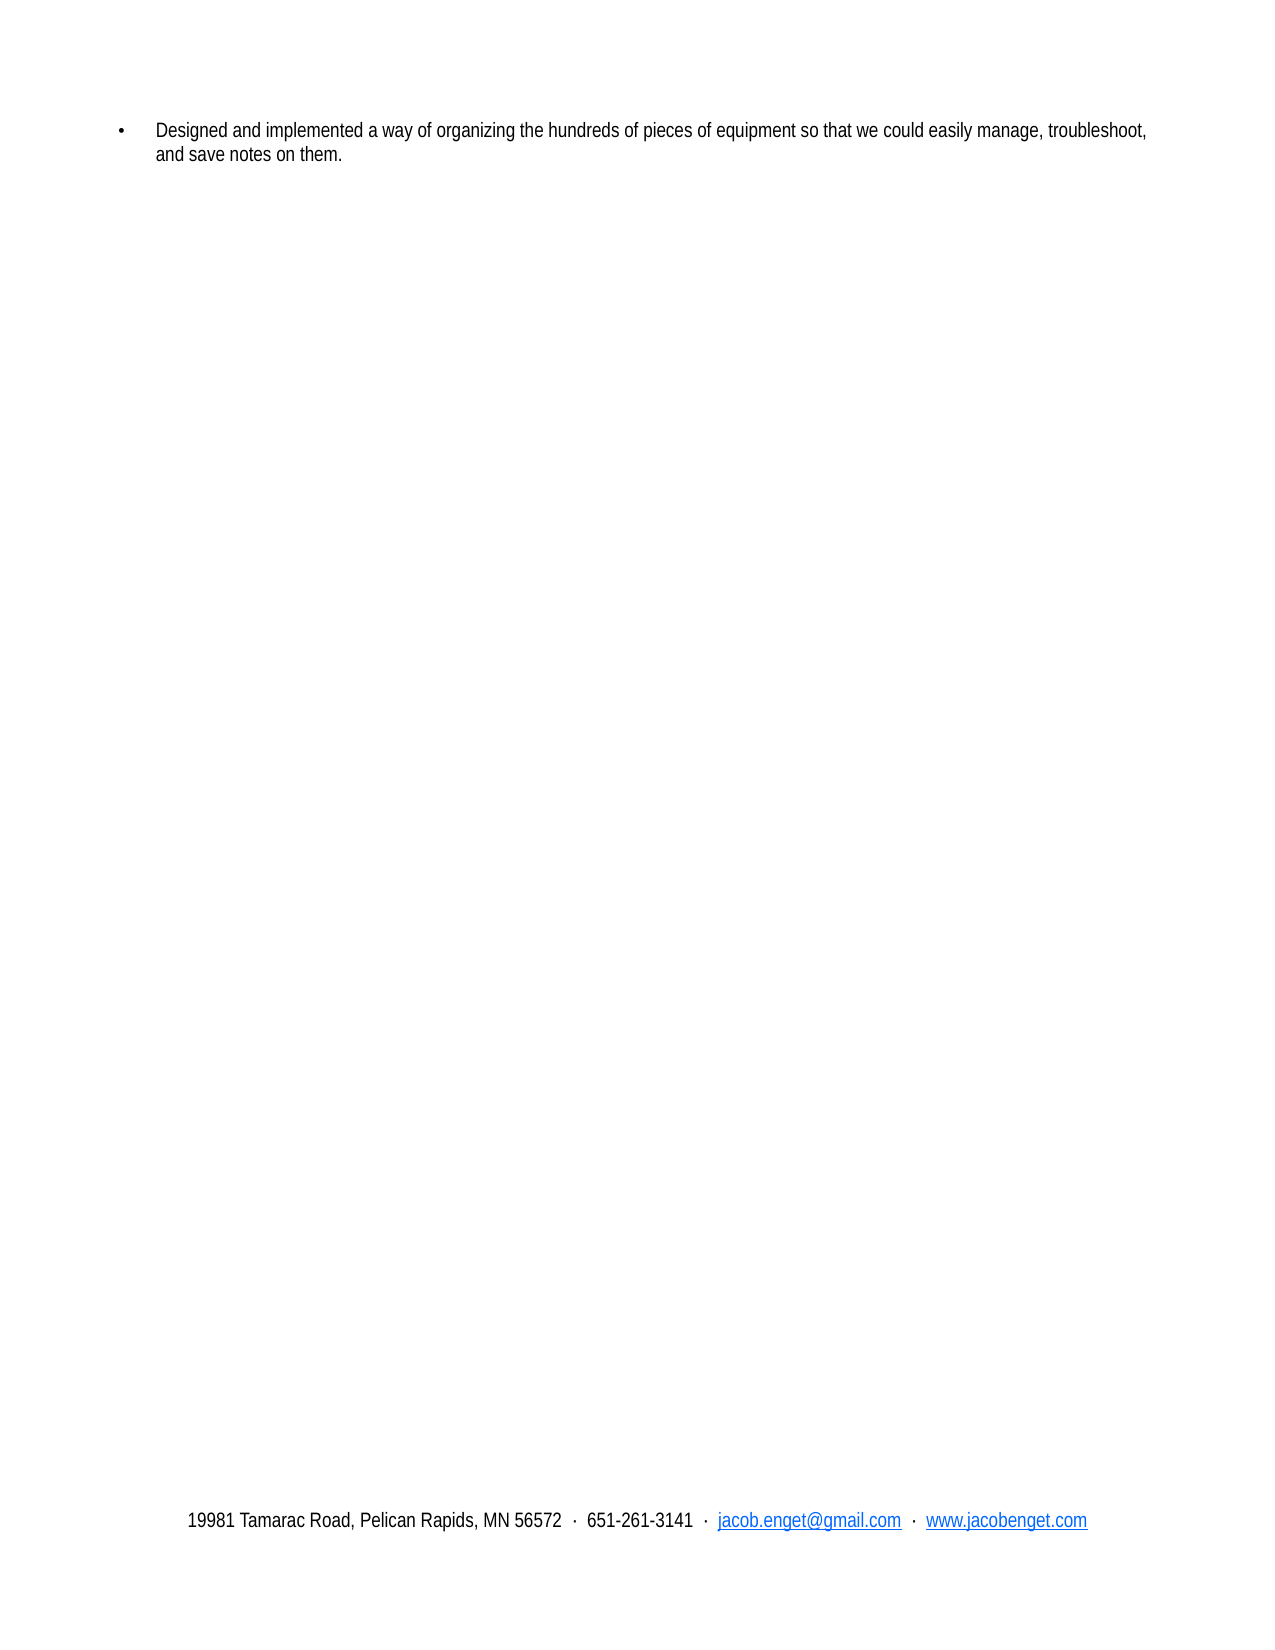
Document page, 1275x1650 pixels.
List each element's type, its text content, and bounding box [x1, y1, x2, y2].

list Designed and implemented a way of organizing the hundreds of pieces of equipment so that we could easily manage, troubleshoot, and save notes on them. [118, 118, 1157, 166]
